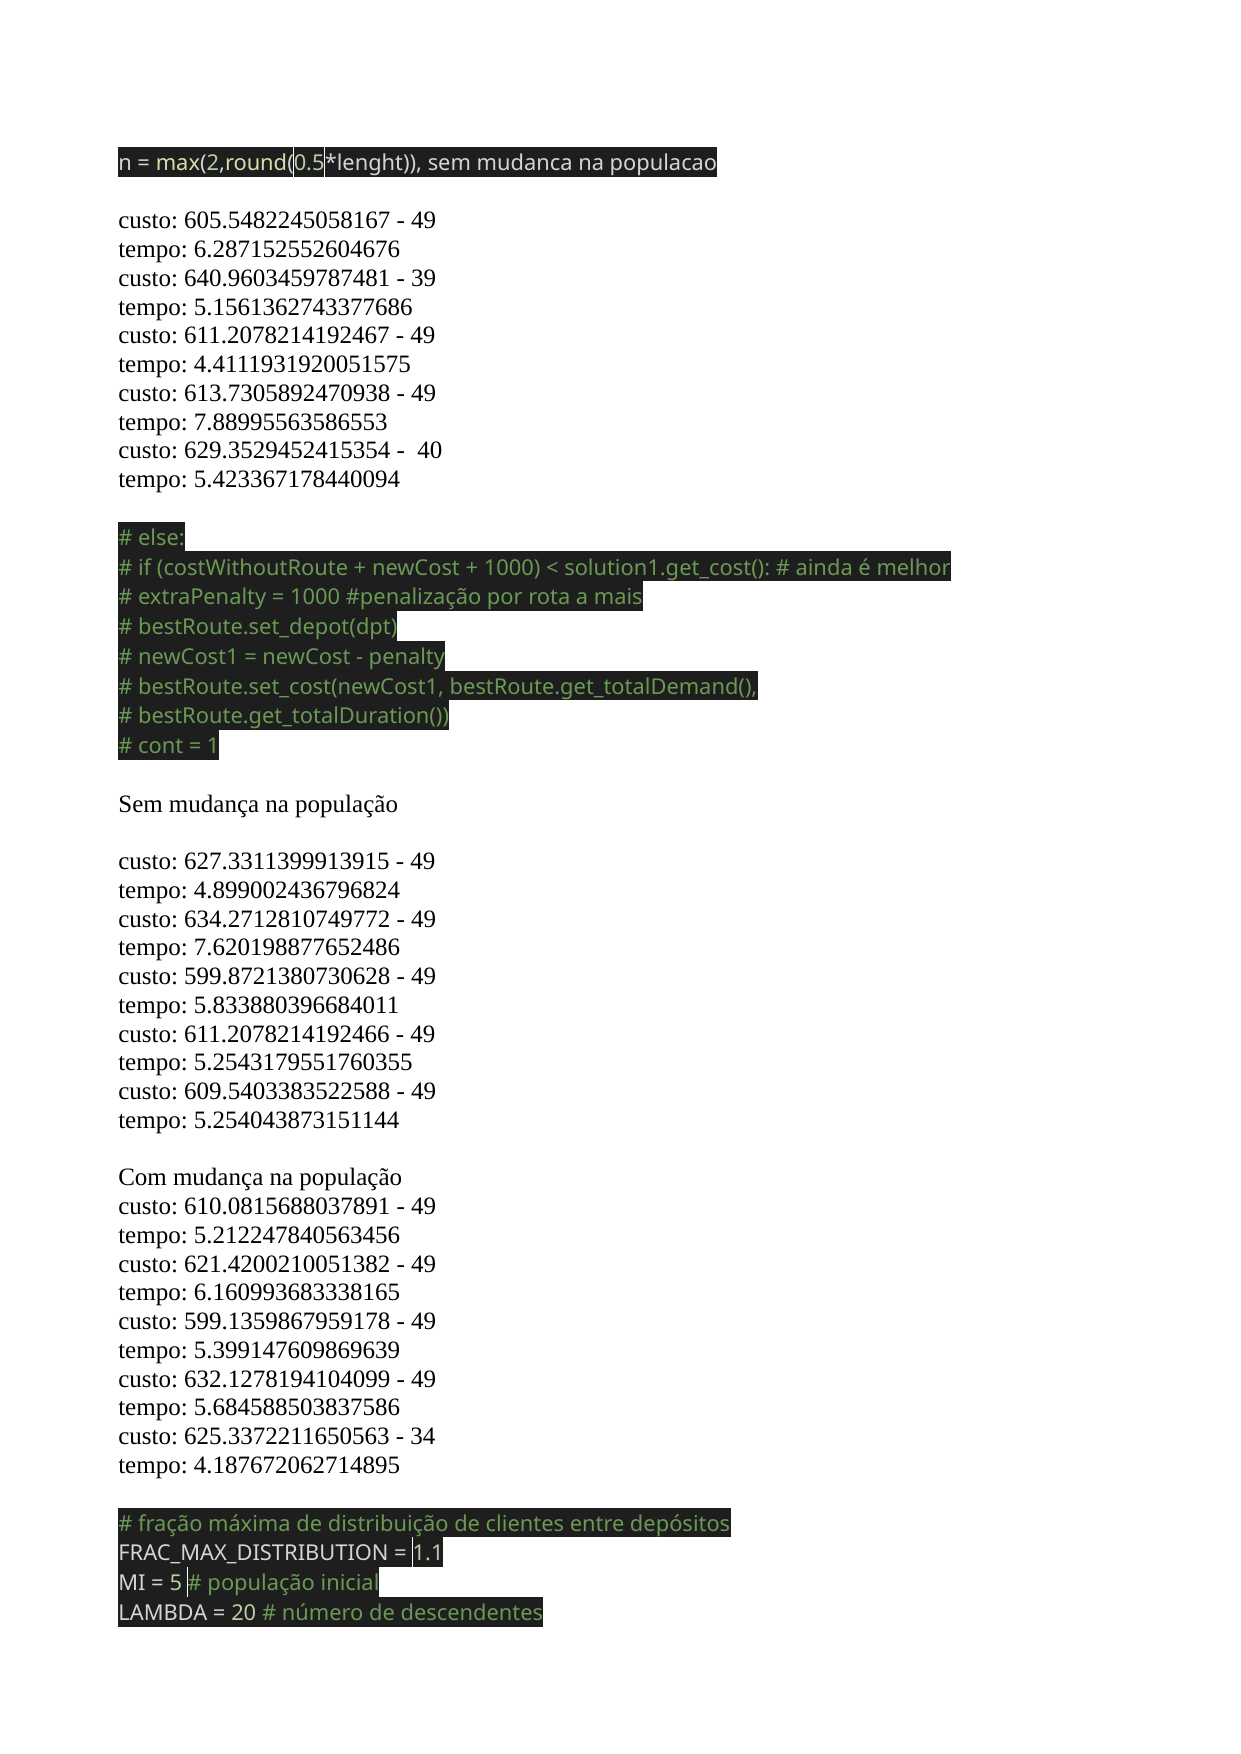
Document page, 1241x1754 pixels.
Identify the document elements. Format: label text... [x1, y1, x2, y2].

text custo: 609.5403383522588 - 49 [118, 1076, 1122, 1105]
text tempo: 5.254043873151144 [118, 1105, 1122, 1134]
text custo: 629.3529452415354 - 40 [118, 435, 1122, 464]
text custo: 610.0815688037891 - 49 [118, 1191, 1122, 1220]
text LAMBDA = 20 # número de descendentes [118, 1597, 1122, 1627]
text custo: 611.2078214192466 - 49 [118, 1019, 1122, 1047]
text tempo: 5.1561362743377686 [118, 292, 1122, 320]
text custo: 625.3372211650563 - 34 [118, 1421, 1122, 1450]
text tempo: 4.187672062714895 [118, 1450, 1122, 1479]
text custo: 611.2078214192467 - 49 [118, 320, 1122, 349]
text tempo: 5.423367178440094 [118, 464, 1122, 493]
text tempo: 4.4111931920051575 [118, 349, 1122, 378]
text tempo: 7.620198877652486 [118, 932, 1122, 961]
text # fração máxima de distribuição de clientes entre depósitos [118, 1507, 1122, 1537]
text tempo: 5.212247840563456 [118, 1220, 1122, 1249]
text custo: 613.7305892470938 - 49 [118, 378, 1122, 407]
text tempo: 6.160993683338165 [118, 1277, 1122, 1306]
text FRAC_MAX_DISTRIBUTION = 1.1 [118, 1537, 1122, 1567]
text custo: 621.4200210051382 - 49 [118, 1249, 1122, 1277]
text custo: 599.8721380730628 - 49 [118, 961, 1122, 990]
text # bestRoute.set_cost(newCost1, bestRoute.get_totalDemand(), [118, 671, 1122, 700]
text tempo: 5.2543179551760355 [118, 1047, 1122, 1076]
text # newCost1 = newCost - penalty [118, 641, 1122, 671]
text custo: 640.9603459787481 - 39 [118, 263, 1122, 292]
text custo: 632.1278194104099 - 49 [118, 1364, 1122, 1392]
text tempo: 5.833880396684011 [118, 990, 1122, 1019]
text # if (costWithoutRoute + newCost + 1000) < solution1.get_cost(): # ainda é melhor [118, 551, 1122, 581]
text tempo: 5.399147609869639 [118, 1335, 1122, 1364]
text Com mudança na população [118, 1162, 1122, 1191]
text custo: 627.3311399913915 - 49 [118, 846, 1122, 875]
text tempo: 7.88995563586553 [118, 407, 1122, 435]
text tempo: 4.899002436796824 [118, 875, 1122, 904]
text tempo: 6.287152552604676 [118, 234, 1122, 263]
text # bestRoute.get_totalDuration()) [118, 700, 1122, 730]
text custo: 599.1359867959178 - 49 [118, 1306, 1122, 1335]
text Sem mudança na população [118, 789, 1122, 817]
text n = max(2,round(0.5*lenght)), sem mudanca na populacao [118, 147, 1122, 177]
text custo: 605.5482245058167 - 49 [118, 205, 1122, 234]
text MI = 5 # população inicial [118, 1567, 1122, 1597]
text # cont = 1 [118, 730, 1122, 760]
text # bestRoute.set_depot(dpt) [118, 611, 1122, 641]
text # else: [118, 522, 1122, 551]
text custo: 634.2712810749772 - 49 [118, 904, 1122, 932]
text tempo: 5.684588503837586 [118, 1392, 1122, 1421]
text # extraPenalty = 1000 #penalização por rota a mais [118, 581, 1122, 611]
